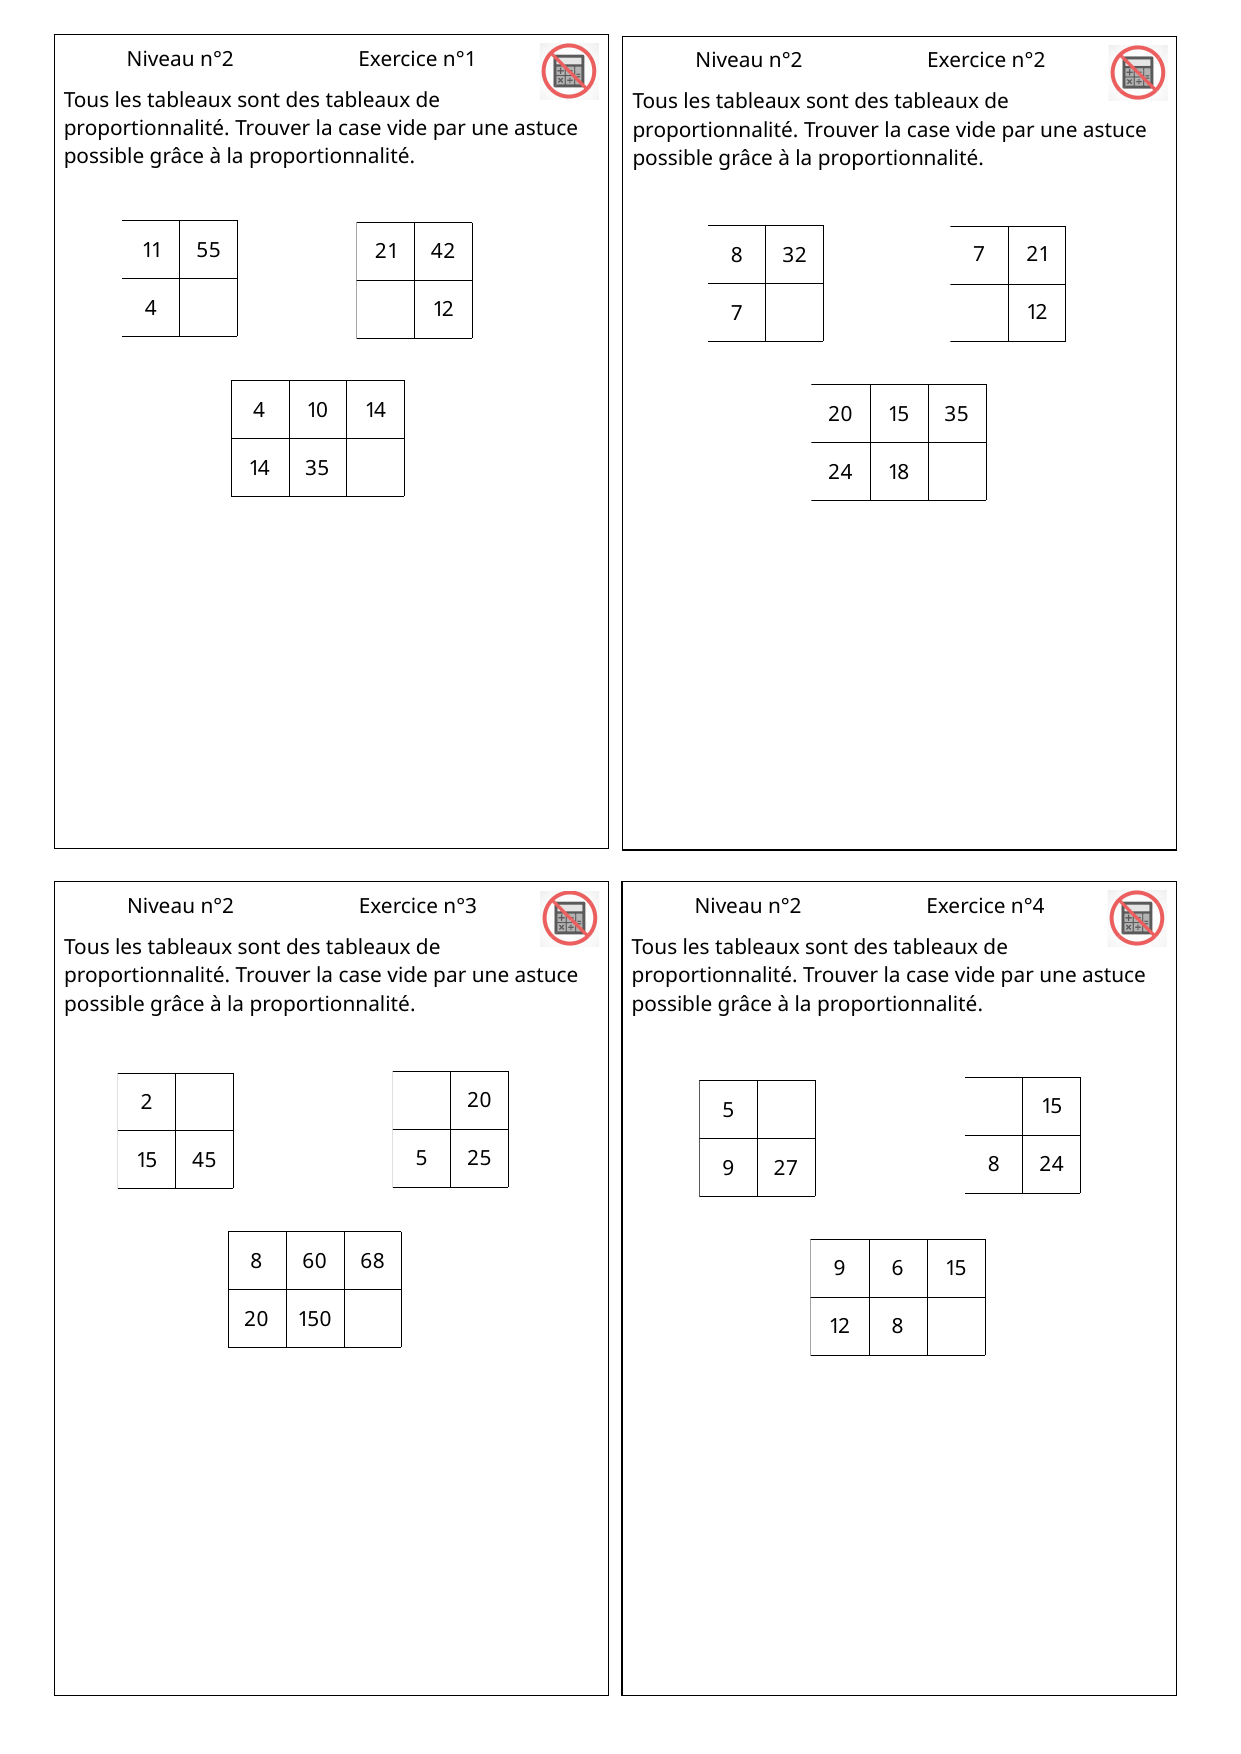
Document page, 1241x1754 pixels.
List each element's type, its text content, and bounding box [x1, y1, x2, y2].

text Niveau n°2 Exercice n°4 [631, 891, 1107, 919]
text Niveau n°2 Exercice n°3 [64, 891, 540, 919]
text Tous les tableaux sont des tableaux de proportionnalité. Trouver la case vide par une astuce possible grâce à la proportionnalité. [63, 85, 599, 170]
text Tous les tableaux sont des tableaux de proportionnalité. Trouver la case vide par une astuce possible grâce à la proportionnalité. [623, 882, 1176, 1695]
text Tous les tableaux sont des tableaux de proportionnalité. Trouver la case vide par une astuce possible grâce à la proportionnalité. [64, 932, 599, 1017]
text Tous les tableaux sont des tableaux de proportionnalité. Trouver la case vide par une astuce possible grâce à la proportionnalité. [631, 932, 1167, 1017]
text Tous les tableaux sont des tableaux de proportionnalité. Trouver la case vide par une astuce possible grâce à la proportionnalité. [55, 882, 608, 1695]
text Tous les tableaux sont des tableaux de proportionnalité. Trouver la case vide par une astuce possible grâce à la proportionnalité. [632, 86, 1167, 172]
text Niveau n°2 Exercice n°2 [632, 46, 1108, 74]
picture [1108, 45, 1168, 101]
picture [539, 43, 599, 100]
text Niveau n°2 Exercice n°1 [63, 44, 539, 72]
picture [1107, 890, 1167, 947]
picture [540, 891, 600, 947]
